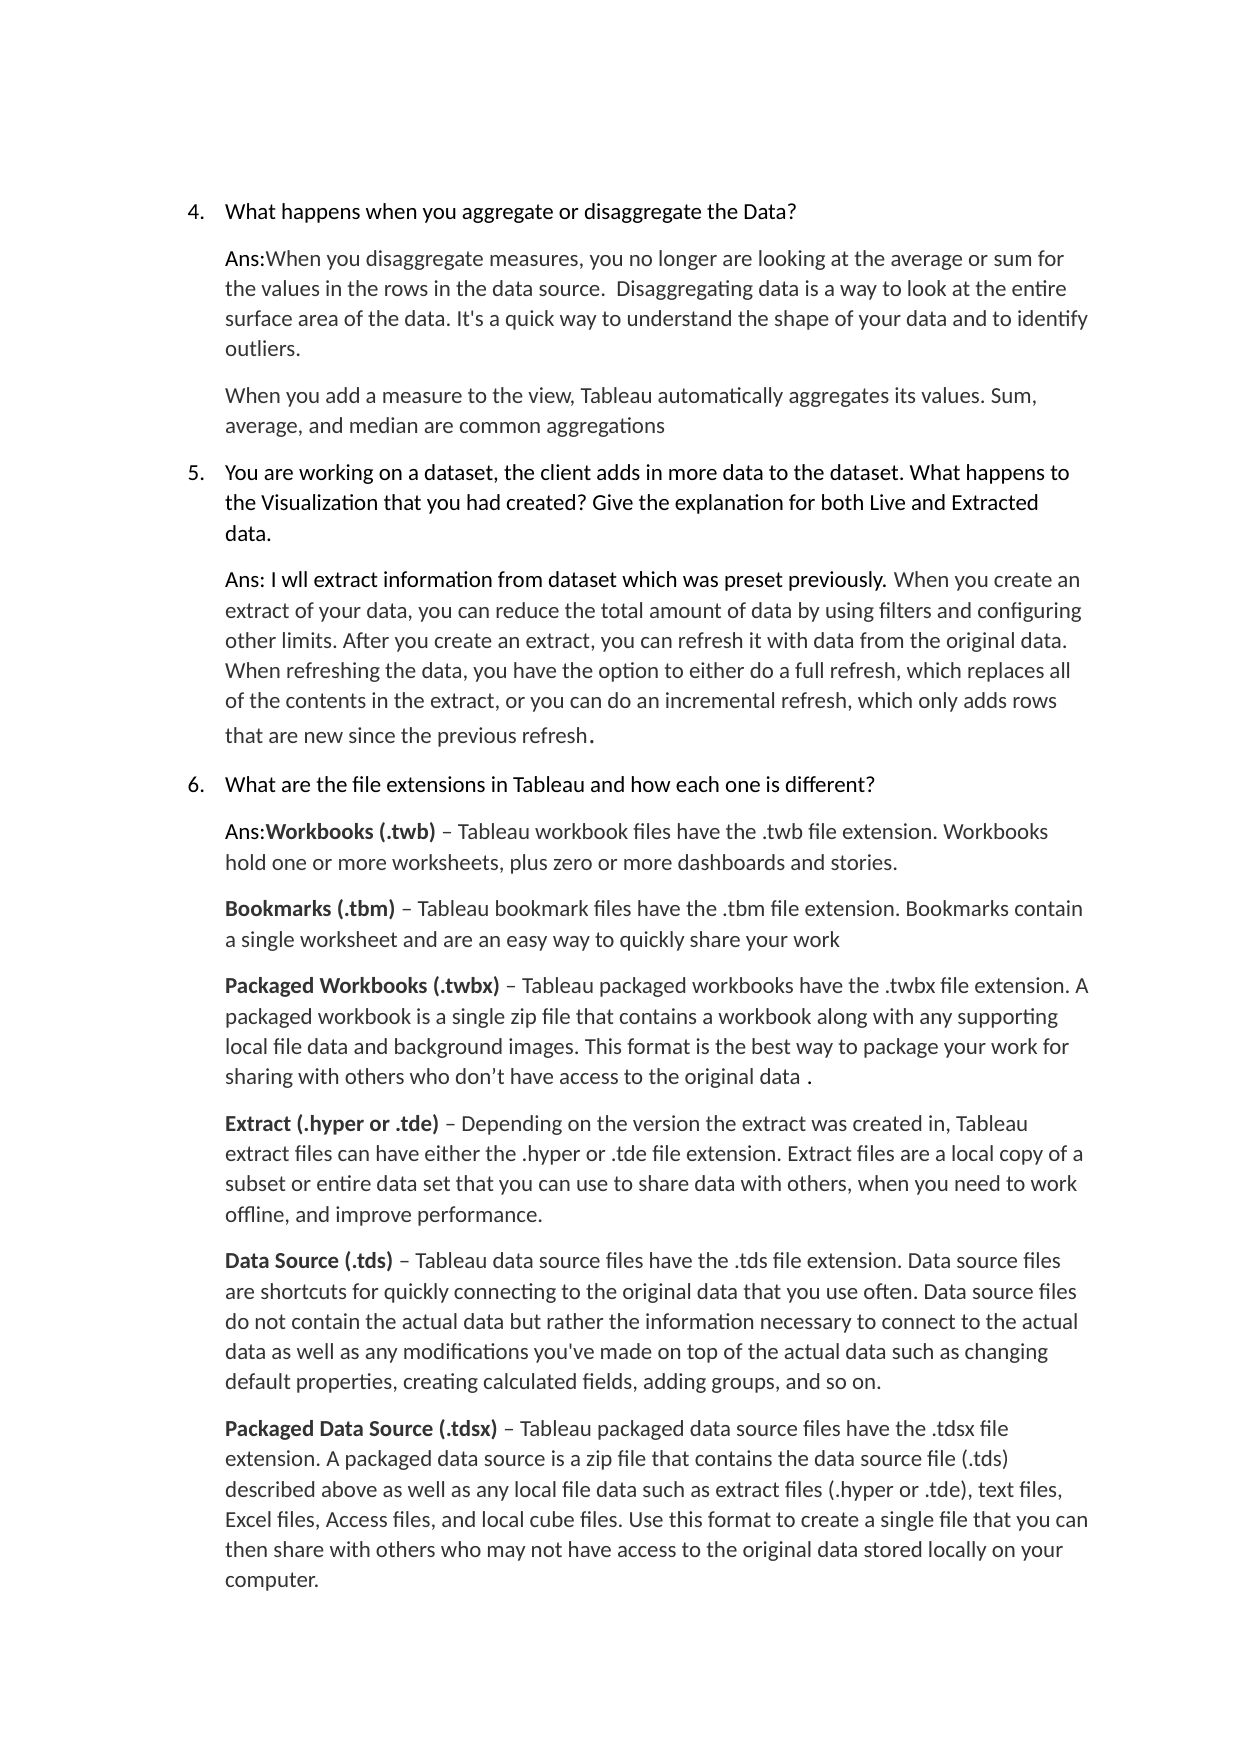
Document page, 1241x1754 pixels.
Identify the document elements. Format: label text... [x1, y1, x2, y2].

list Ans:Workbooks (.twb) – Tableau workbook files have the .twb file extension. Workbooks hold one or more worksheets, plus zero or more dashboards and stories. [187, 817, 1090, 876]
list Ans: I wll extract information from dataset which was preset previously. When you create an extract of your data, you can reduce the total amount of data by using filters and configuring other limits. After you create an extract, you can refresh it with data from the original data. When refreshing the data, you have the option to either do a full refresh, which replaces all of the contents in the extract, or you can do an incremental refresh, which only adds rows that are new since the previous refresh. [187, 566, 1090, 751]
list Data Source (.tds) – Tableau data source files have the .tds file extension. Data source files are shortcuts for quickly connecting to the original data that you use often. Data source files do not contain the actual data but rather the information necessary to connect to the actual data as well as any modifications you've made on top of the actual data such as changing default properties, creating calculated fields, adding groups, and so on. [187, 1247, 1090, 1396]
list What are the file extensions in Tableau and how each one is different? [187, 771, 1090, 799]
list What happens when you aggregate or disaggregate the Data? [187, 197, 1090, 225]
list Packaged Workbooks (.twbx) – Tableau packaged workbooks have the .twbx file extension. A packaged workbook is a single zip file that contains a workbook along with any supporting local file data and background images. This format is the best way to package your work for sharing with others who don’t have access to the original data . [187, 972, 1090, 1090]
list When you add a measure to the view, Tableau automatically aggregates its values. Sum, average, and median are common aggregations [187, 381, 1090, 439]
list Bookmarks (.tbm) – Tableau bookmark files have the .tbm file extension. Bookmarks contain a single worksheet and are an easy way to quickly share your work [187, 894, 1090, 953]
list Ans:When you disaggregate measures, you no longer are looking at the average or sum for the values in the rows in the data source. Disaggregating data is a way to look at the entire surface area of the data. It's a quick way to understand the shape of your data and to identify outliers. [187, 244, 1090, 362]
list Packaged Data Source (.tdsx) – Tableau packaged data source files have the .tdsx file extension. A packaged data source is a zip file that contains the data source file (.tds) described above as well as any local file data such as extract files (.hyper or .tde), text files, Excel files, Access files, and local cube files. Use this format to create a single file that you can then share with others who may not have access to the original data stored locally on your computer. [187, 1414, 1090, 1593]
list Extract (.hyper or .tde) – Depending on the version the extract was created in, Tableau extract files can have either the .hyper or .tde file extension. Extract files are a local copy of a subset or entire data set that you can use to share data with others, when you need to work offline, and improve performance. [187, 1109, 1090, 1228]
list You are working on a dataset, the client adds in more data to the dataset. What happens to the Visualization that you had created? Give the explanation for both Live and Extracted data. [187, 458, 1090, 547]
